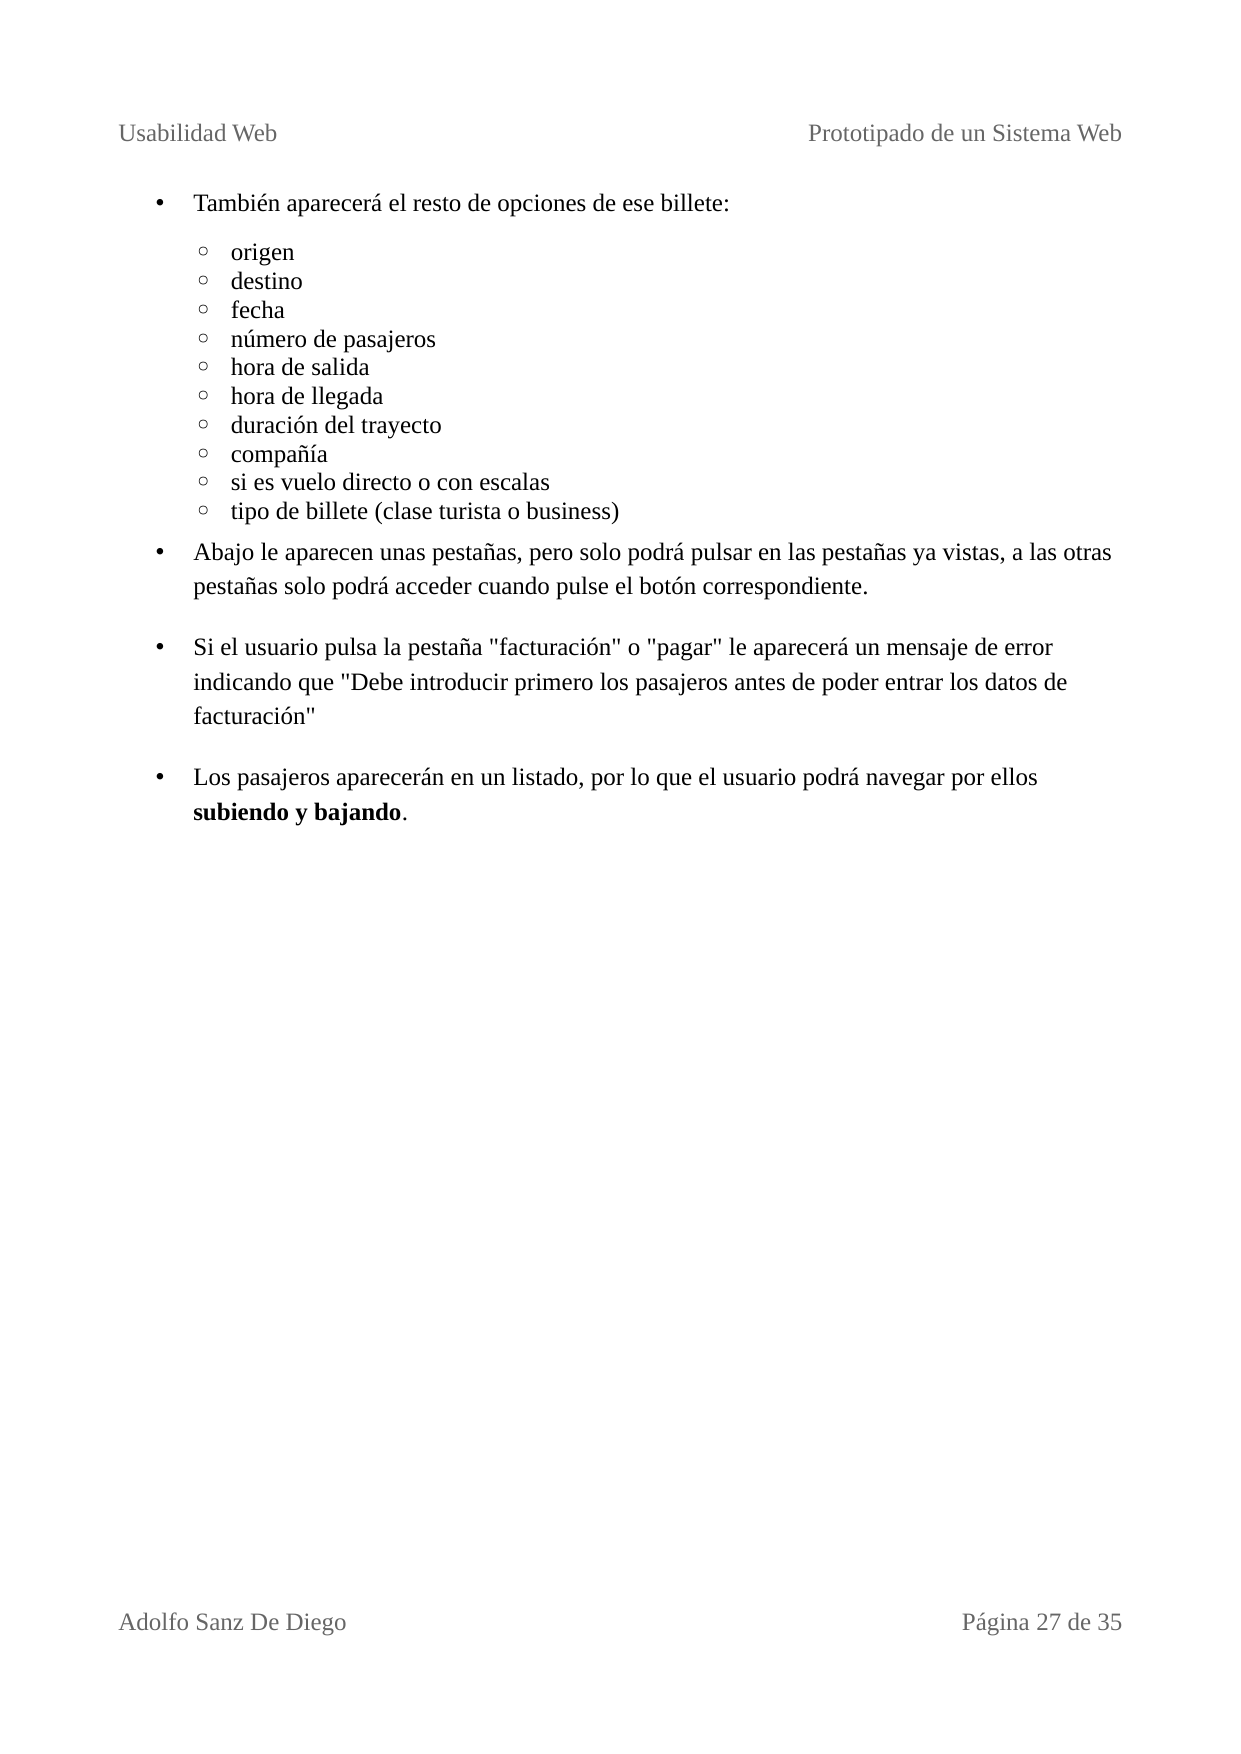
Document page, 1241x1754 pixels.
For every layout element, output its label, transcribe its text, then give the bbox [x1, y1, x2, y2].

list Si el usuario pulsa la pestaña "facturación" o "pagar" le aparecerá un mensaje de error indicando que "Debe introducir primero los pasajeros antes de poder entrar los datos de facturación" [156, 632, 1122, 730]
list hora de salida [193, 352, 1122, 381]
list hora de llegada [193, 381, 1122, 410]
list fecha [193, 295, 1122, 324]
list número de pasajeros [193, 324, 1122, 352]
list tipo de billete (clase turista o business) [193, 496, 1122, 525]
list Abajo le aparecen unas pestañas, pero solo podrá pulsar en las pestañas ya vistas, a las otras pestañas solo podrá acceder cuando pulse el botón correspondiente. [156, 537, 1122, 600]
list Los pasajeros aparecerán en un listado, por lo que el usuario podrá navegar por ellos subiendo y bajando. [156, 762, 1122, 825]
list origen [193, 237, 1122, 266]
list duración del trayecto [193, 410, 1122, 439]
list También aparecerá el resto de opciones de ese billete: [156, 188, 1122, 217]
list compañía [193, 439, 1122, 467]
list destino [193, 266, 1122, 295]
list si es vuelo directo o con escalas [193, 467, 1122, 496]
